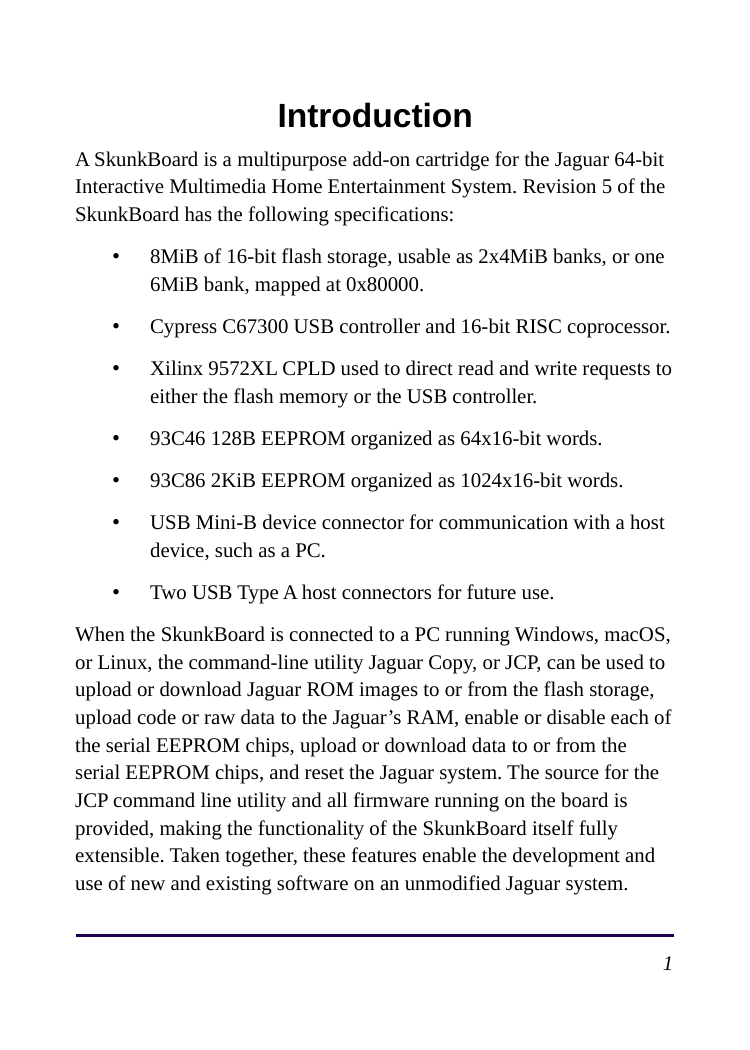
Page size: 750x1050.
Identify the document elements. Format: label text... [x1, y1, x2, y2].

subtitle Introduction [75, 96, 675, 135]
list Xilinx 9572XL CPLD used to direct read and write requests to either the flash memory or the USB controller. [112, 356, 675, 408]
list 93C86 2KiB EEPROM organized as 1024x16-bit words. [112, 468, 675, 492]
list 8MiB of 16-bit flash storage, usable as 2x4MiB banks, or one 6MiB bank, mapped at 0x80000. [112, 244, 675, 296]
list Cypress C67300 USB controller and 16-bit RISC coprocessor. [112, 314, 675, 338]
list 93C46 128B EEPROM organized as 64x16-bit words. [112, 426, 675, 450]
text When the SkunkBoard is connected to a PC running Windows, macOS, or Linux, the command-line utility Jaguar Copy, or JCP, can be used to upload or download Jaguar ROM images to or from the flash storage, upload code or raw data to the Jaguar’s RAM, enable or disable each of the serial EEPROM chips, upload or download data to or from the serial EEPROM chips, and reset the Jaguar system. The source for the JCP command line utility and all firmware running on the board is provided, making the functionality of the SkunkBoard itself fully extensible. Taken together, these features enable the development and use of new and existing software on an unmodified Jaguar system. [75, 622, 675, 895]
list Two USB Type A host connectors for future use. [112, 580, 675, 604]
text A SkunkBoard is a multipurpose add-on cartridge for the Jaguar 64-bit Interactive Multimedia Home Entertainment System. Revision 5 of the SkunkBoard has the following specifications: [75, 147, 675, 226]
list USB Mini-B device connector for communication with a host device, such as a PC. [112, 510, 675, 562]
